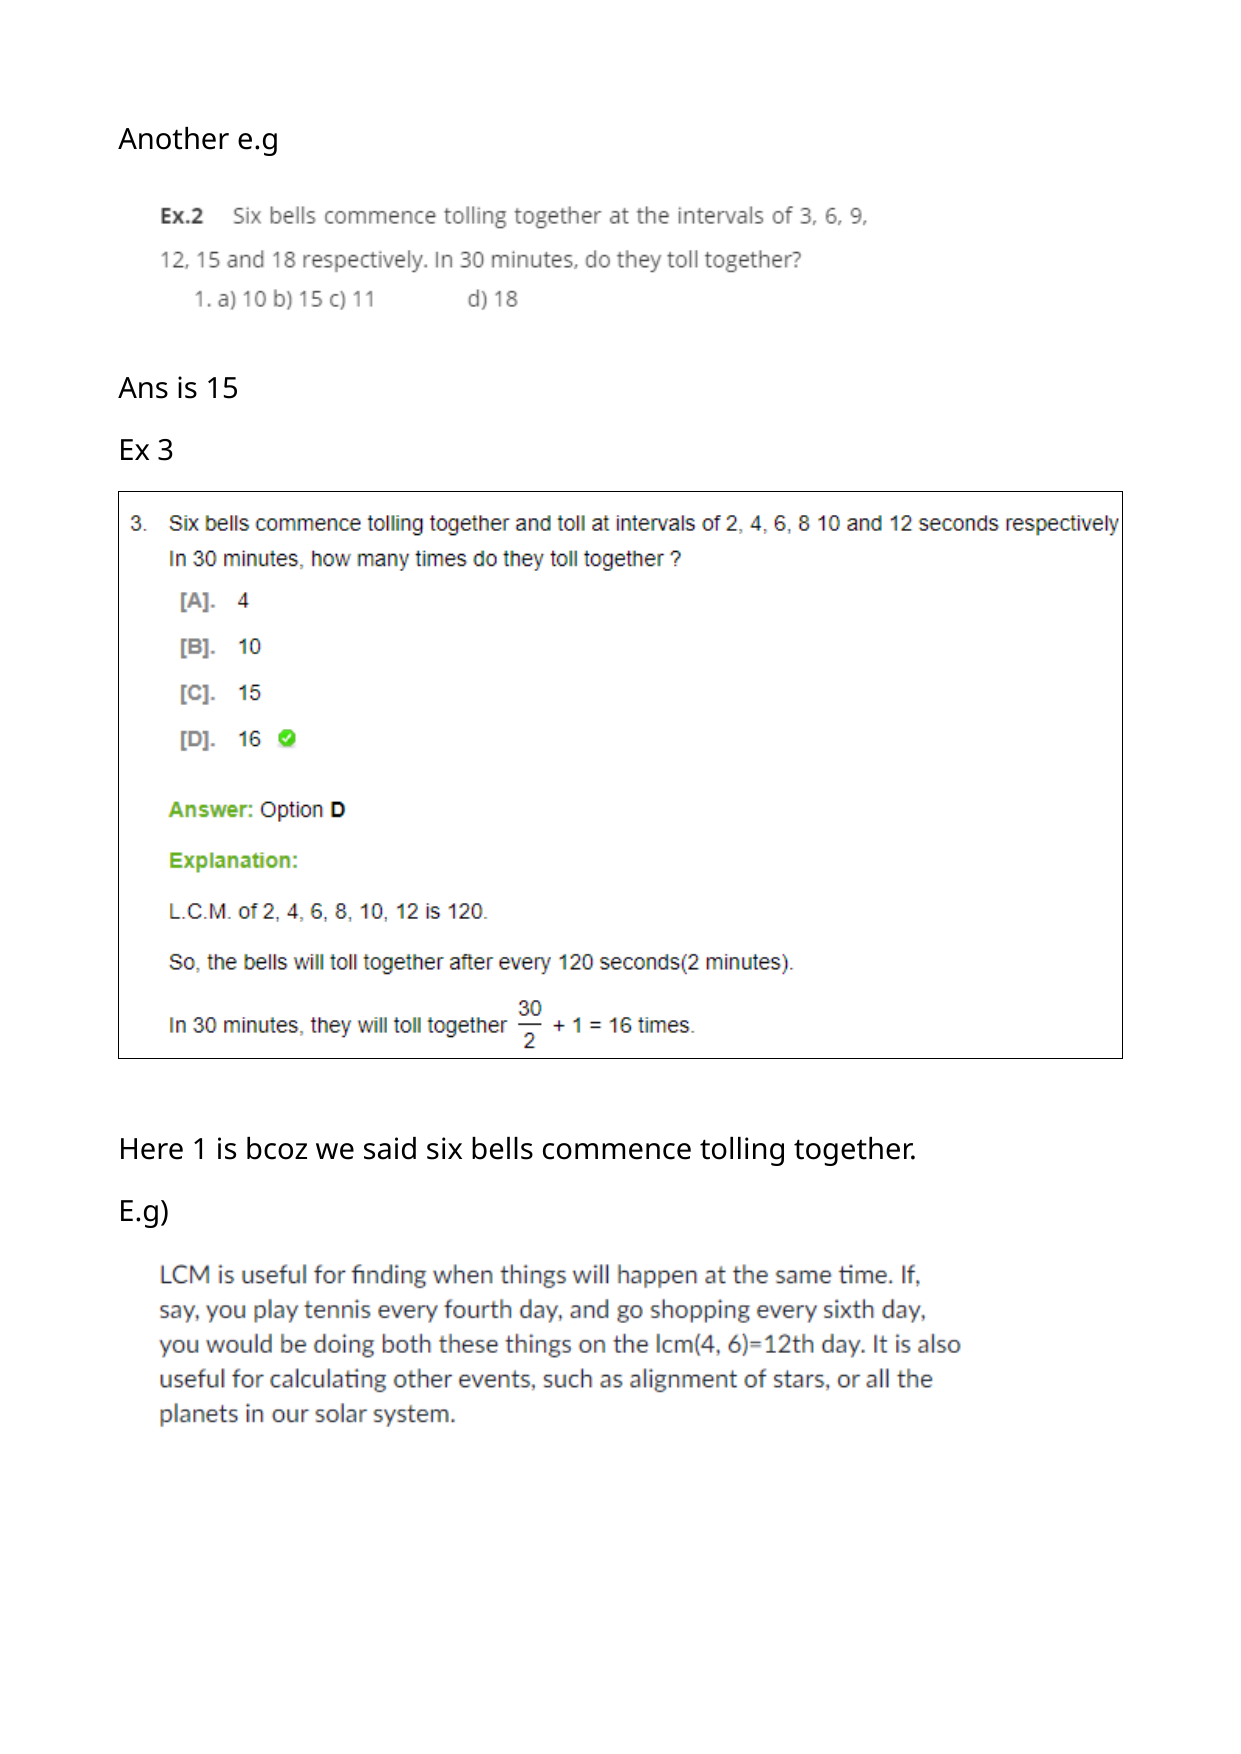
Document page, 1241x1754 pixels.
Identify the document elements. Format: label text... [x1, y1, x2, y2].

text Ans is 15 [118, 367, 1122, 407]
picture [121, 494, 1119, 1056]
picture [139, 1252, 967, 1435]
picture [138, 180, 890, 321]
text Here 1 is bcoz we said six bells commence tolling together. [118, 1128, 1122, 1168]
text E.g) [118, 1191, 1122, 1230]
text Another e.g [118, 118, 1122, 158]
text Ex 3 [118, 429, 1122, 469]
